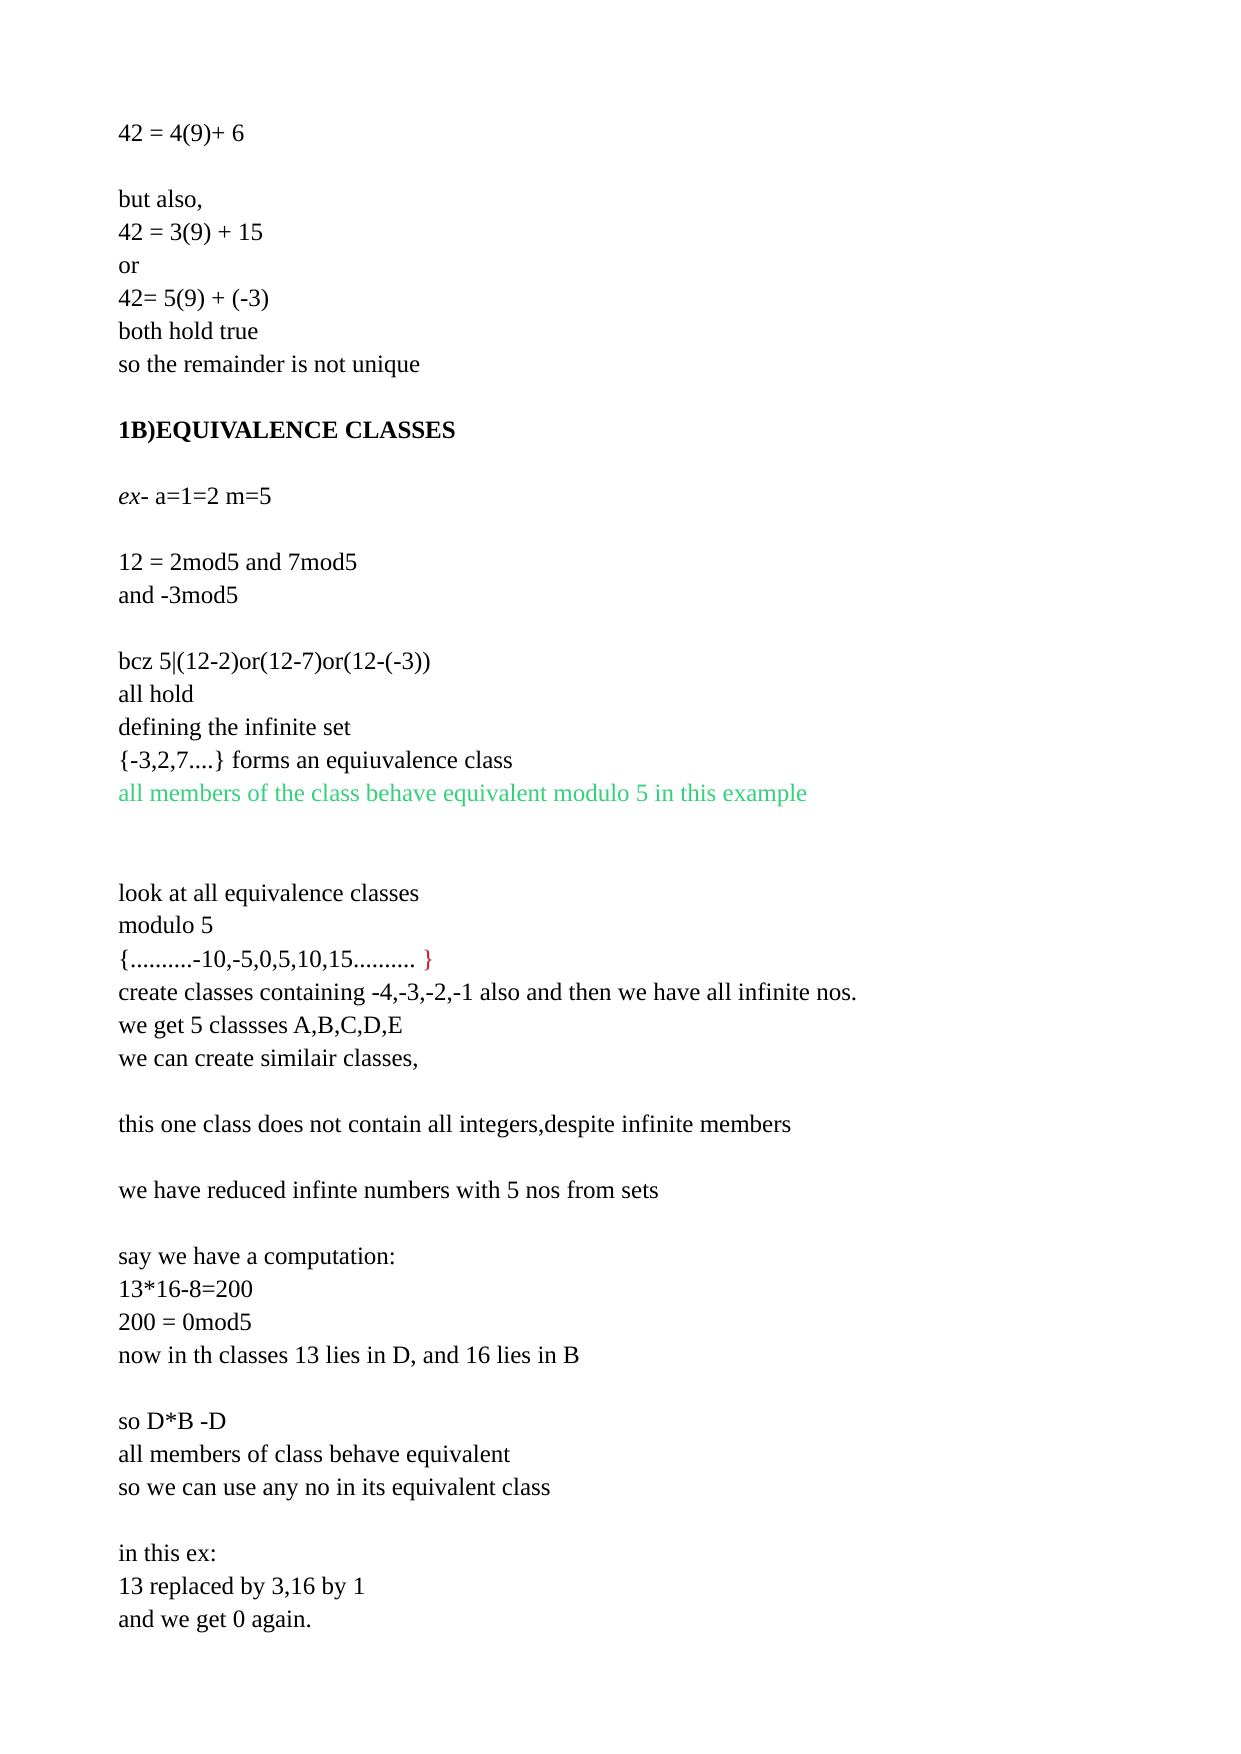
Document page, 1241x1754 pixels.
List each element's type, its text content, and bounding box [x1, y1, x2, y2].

text 42 = 4(9)+ 6 but also, 42 = 3(9) + 15 or 42= 5(9) + (-3) both hold true so the remainder is not unique 1B)EQUIVALENCE CLASSES ex- a=1=2 m=5 12 = 2mod5 and 7mod5 and -3mod5 bcz 5|(12-2)or(12-7)or(12-(-3)) all hold defining the infinite set {-3,2,7....} forms an equiuvalence class all members of the class behave equivalent modulo 5 in this example look at all equivalence classes modulo 5 {..........-10,-5,0,5,10,15.......... } create classes containing -4,-3,-2,-1 also and then we have all infinite nos. we get 5 classses A,B,C,D,E we can create similair classes, this one class does not contain all integers,despite infinite members we have reduced infinte numbers with 5 nos from sets say we have a computation: 13*16-8=200 200 = 0mod5 now in th classes 13 lies in D, and 16 lies in B so D*B -D all members of class behave equivalent so we can use any no in its equivalent class in this ex: 13 replaced by 3,16 by 1 and we get 0 again. [118, 118, 1122, 1633]
